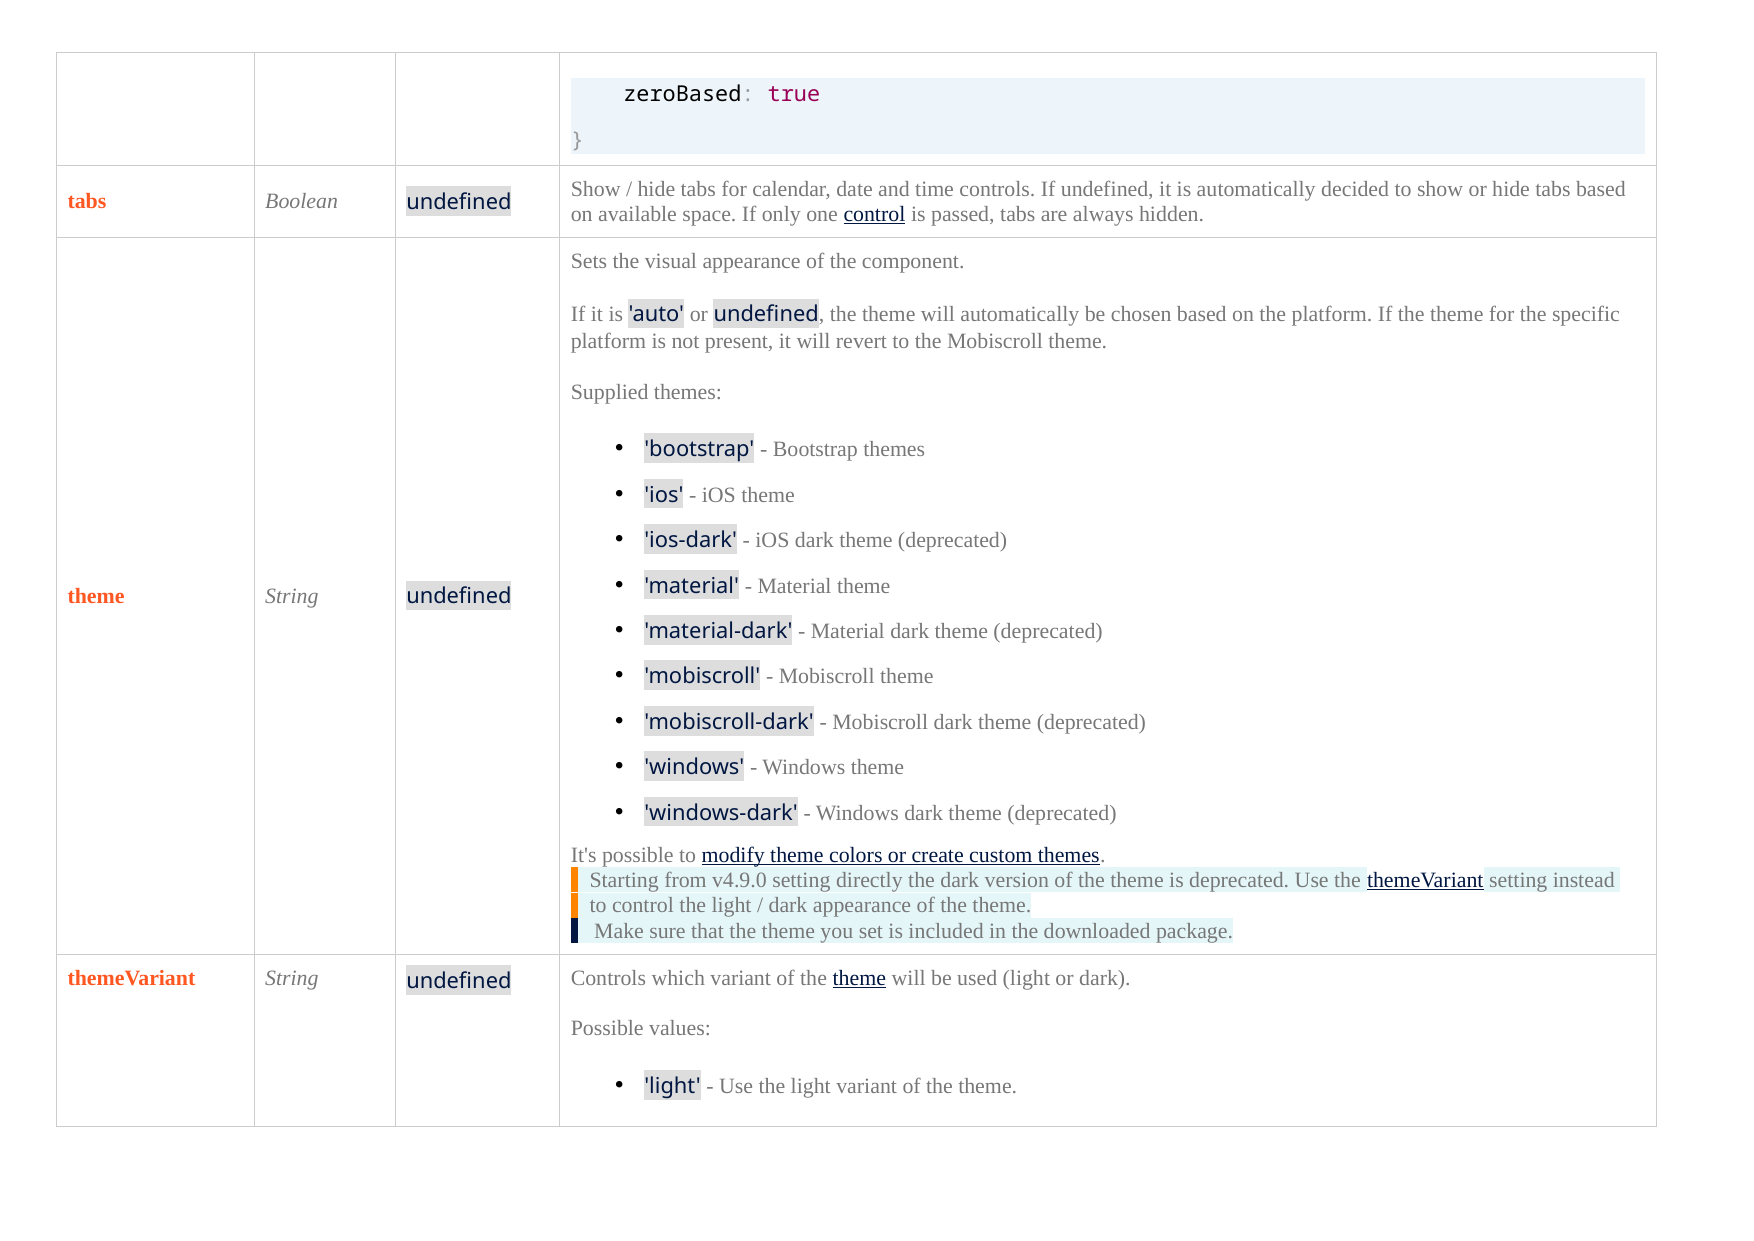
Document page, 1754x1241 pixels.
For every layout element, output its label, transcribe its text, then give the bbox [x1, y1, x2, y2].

table_cell [57, 53, 254, 164]
table_cell String [255, 955, 395, 1126]
table_cell Boolean [255, 166, 395, 237]
table_cell [396, 53, 559, 164]
table_cell undefined [396, 955, 559, 1126]
table_cell zeroBased: true } [560, 53, 1656, 164]
table_cell undefined [396, 238, 559, 954]
table_cell theme [57, 238, 254, 954]
table_cell undefined [396, 166, 559, 237]
table_cell Controls which variant of the theme will be used (light or dark). Possible values: 'light' - Use the light variant of the theme. 'dark' - Use the dark variant of the theme. 'auto' - Detect the preferred system theme on devices where this is supported. If not set, only the theme setting will determine which theme to use. To use the setting with custom themes, make sure to create two custom themes, where the dark version has the same name as the light one, suffixed with '-dark', e.g.: 'my-theme' and 'my-theme-dark'. The setting will not have any effect if the theme setting explicitly sets the dark version of a theme, e.g. theme: 'ios-dark'. [560, 955, 1656, 1126]
table_cell Show / hide tabs for calendar, date and time controls. If undefined, it is automatically decided to show or hide tabs based on available space. If only one control is passed, tabs are always hidden. [560, 166, 1656, 237]
table_cell tabs [57, 166, 254, 237]
table_cell String [255, 238, 395, 954]
table_cell Sets the visual appearance of the component. If it is 'auto' or undefined, the theme will automatically be chosen based on the platform. If the theme for the specific platform is not present, it will revert to the Mobiscroll theme. Supplied themes: 'bootstrap' - Bootstrap themes 'ios' - iOS theme 'ios-dark' - iOS dark theme (deprecated) 'material' - Material theme 'material-dark' - Material dark theme (deprecated) 'mobiscroll' - Mobiscroll theme 'mobiscroll-dark' - Mobiscroll dark theme (deprecated) 'windows' - Windows theme 'windows-dark' - Windows dark theme (deprecated) It's possible to modify theme colors or create custom themes. Starting from v4.9.0 setting directly the dark version of the theme is deprecated. Use the themeVariant setting instead to control the light / dark appearance of the theme. Make sure that the theme you set is included in the downloaded package. [560, 238, 1656, 954]
table_cell [255, 53, 395, 164]
table_cell themeVariant [57, 955, 254, 1126]
